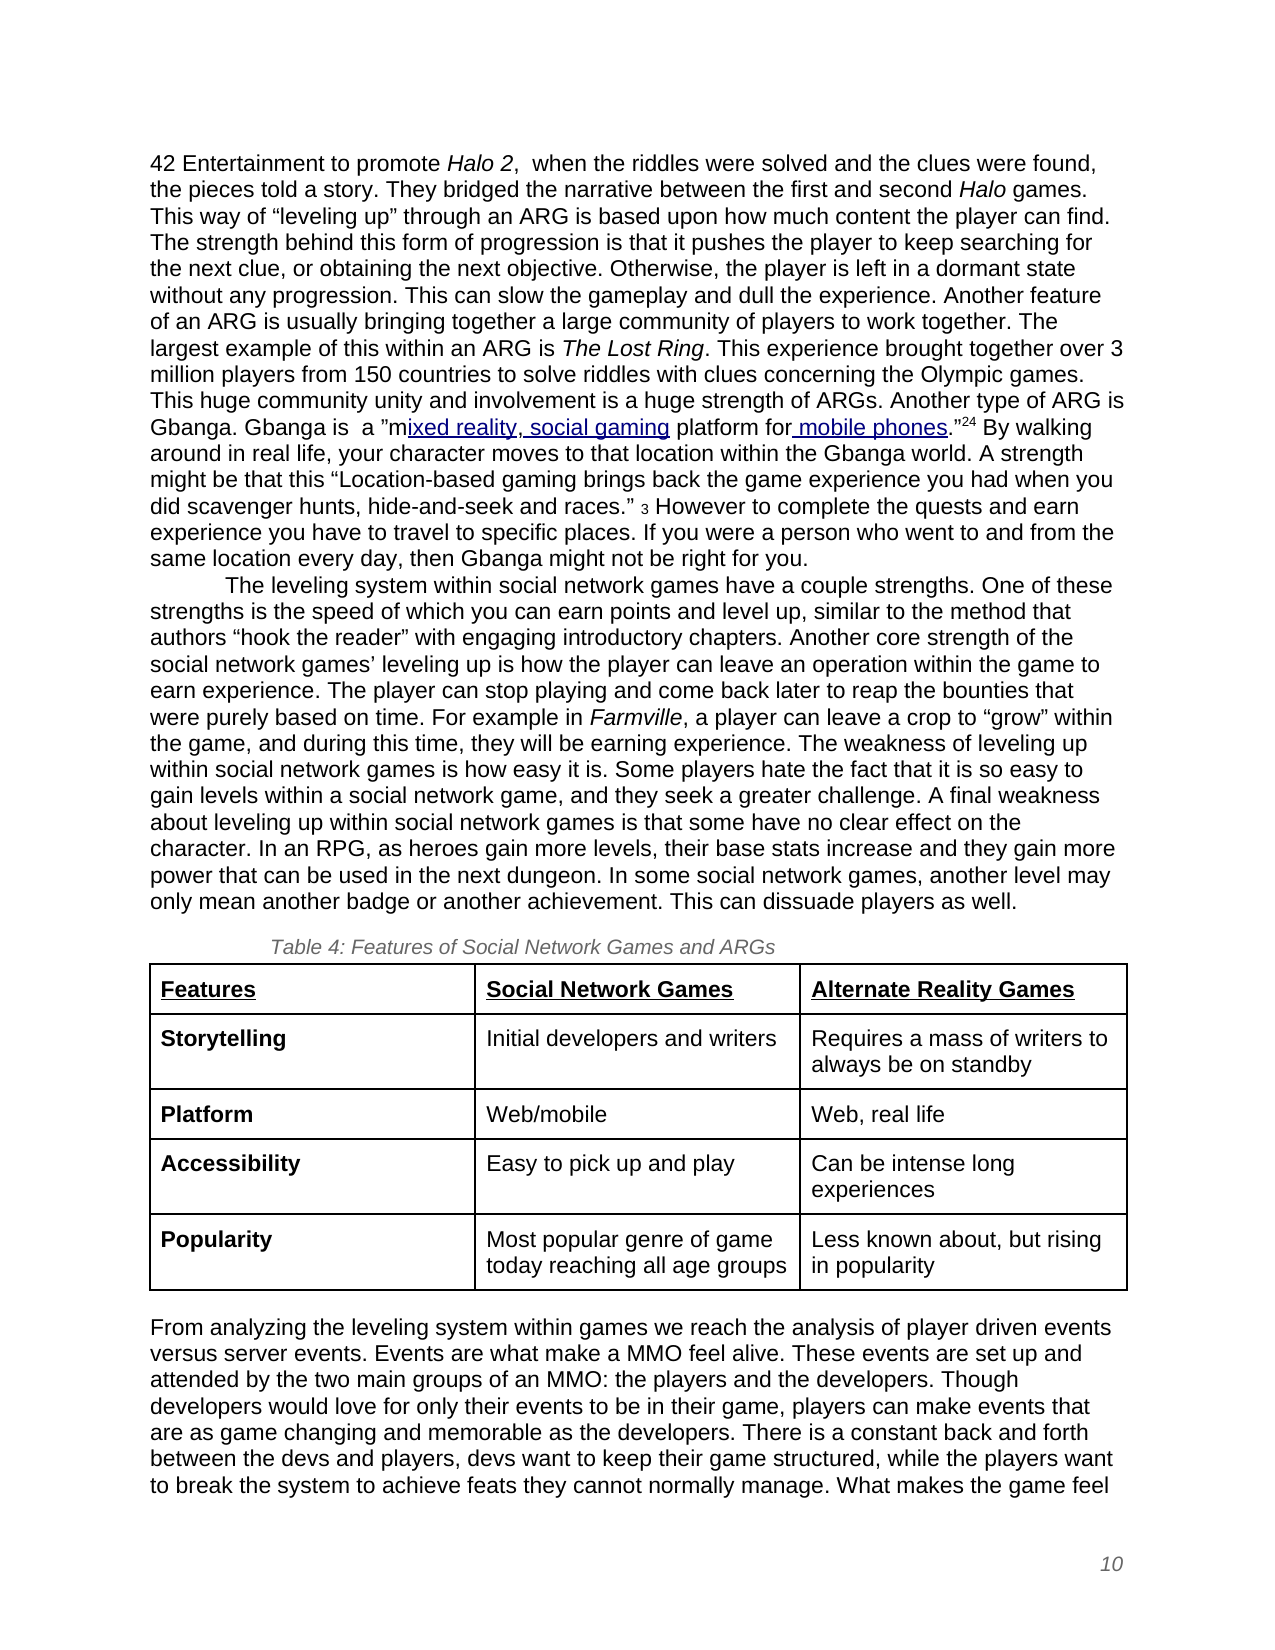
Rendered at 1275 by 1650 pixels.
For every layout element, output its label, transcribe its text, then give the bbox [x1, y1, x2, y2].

table_cell Requires a mass of writers to always be on standby [801, 1015, 1126, 1088]
table_cell Popularity [151, 1215, 474, 1289]
table_cell Most popular genre of game today reaching all age groups [476, 1215, 799, 1289]
table_cell Web, real life [801, 1090, 1126, 1137]
table_cell Web/mobile [476, 1090, 799, 1137]
table_header Alternate Reality Games [801, 965, 1126, 1012]
table_cell Less known about, but rising in popularity [801, 1215, 1126, 1289]
table_cell Initial developers and writers [476, 1015, 799, 1088]
table_cell Accessibility [151, 1140, 474, 1213]
table_header Features [151, 965, 474, 1012]
table_cell Can be intense long experiences [801, 1140, 1126, 1213]
table_cell Storytelling [151, 1015, 474, 1088]
subtitle From analyzing the leveling system within games we reach the analysis of player driven events versus server events. Events are what make a MMO feel alive. These events are set up and attended by the two main groups of an MMO: the players and the developers. Though developers would love for only their events to be in their game, players can make events that are as game changing and memorable as the developers. There is a constant back and forth between the devs and players, devs want to keep their game structured, while the players want to break the system to achieve feats they cannot normally manage. What makes the game feel [150, 1314, 1125, 1498]
table_cell Easy to pick up and play [476, 1140, 799, 1213]
table_cell Platform [151, 1090, 474, 1137]
table_header Social Network Games [476, 965, 799, 1012]
text The leveling system within social network games have a couple strengths. One of these strengths is the speed of which you can earn points and level up, similar to the method that authors “hook the reader” with engaging introductory chapters. Another core strength of the social network games’ leveling up is how the player can leave an operation within the game to earn experience. The player can stop playing and come back later to reap the bounties that were purely based on time. For example in Farmville, a player can leave a crop to “grow” within the game, and during this time, they will be earning experience. The weakness of leveling up within social network games is how easy it is. Some players hate the fact that it is so easy to gain levels within a social network game, and they seek a greater challenge. A final weakness about leveling up within social network games is that some have no clear effect on the character. In an RPG, as heroes gain more levels, their base stats increase and they gain more power that can be used in the next dungeon. In some social network games, another level may only mean another badge or another achievement. This can dissuade players as well. [150, 572, 1125, 914]
subtitle Table 4: Features of Social Network Games and ARGs [150, 935, 1125, 959]
text 42 Entertainment to promote Halo 2, when the riddles were solved and the clues were found, the pieces told a story. They bridged the narrative between the first and second Halo games. This way of “leveling up” through an ARG is based upon how much content the player can find. The strength behind this form of progression is that it pushes the player to keep searching for the next clue, or obtaining the next objective. Otherwise, the player is left in a dormant state without any progression. This can slow the gameplay and dull the experience. Another feature of an ARG is usually bringing together a large community of players to work together. The largest example of this within an ARG is The Lost Ring. This experience brought together over 3 million players from 150 countries to solve riddles with clues concerning the Olympic games. This huge community unity and involvement is a huge strength of ARGs. Another type of ARG is Gbanga. Gbanga is a ”mixed reality, social gaming platform for mobile phones.”24 By walking around in real life, your character moves to that location within the Gbanga world. A strength might be that this “Location-based gaming brings back the game experience you had when you did scavenger hunts, hide-and-seek and races.” 3 However to complete the quests and earn experience you have to travel to specific places. If you were a person who went to and from the same location every day, then Gbanga might not be right for you. [150, 150, 1125, 572]
